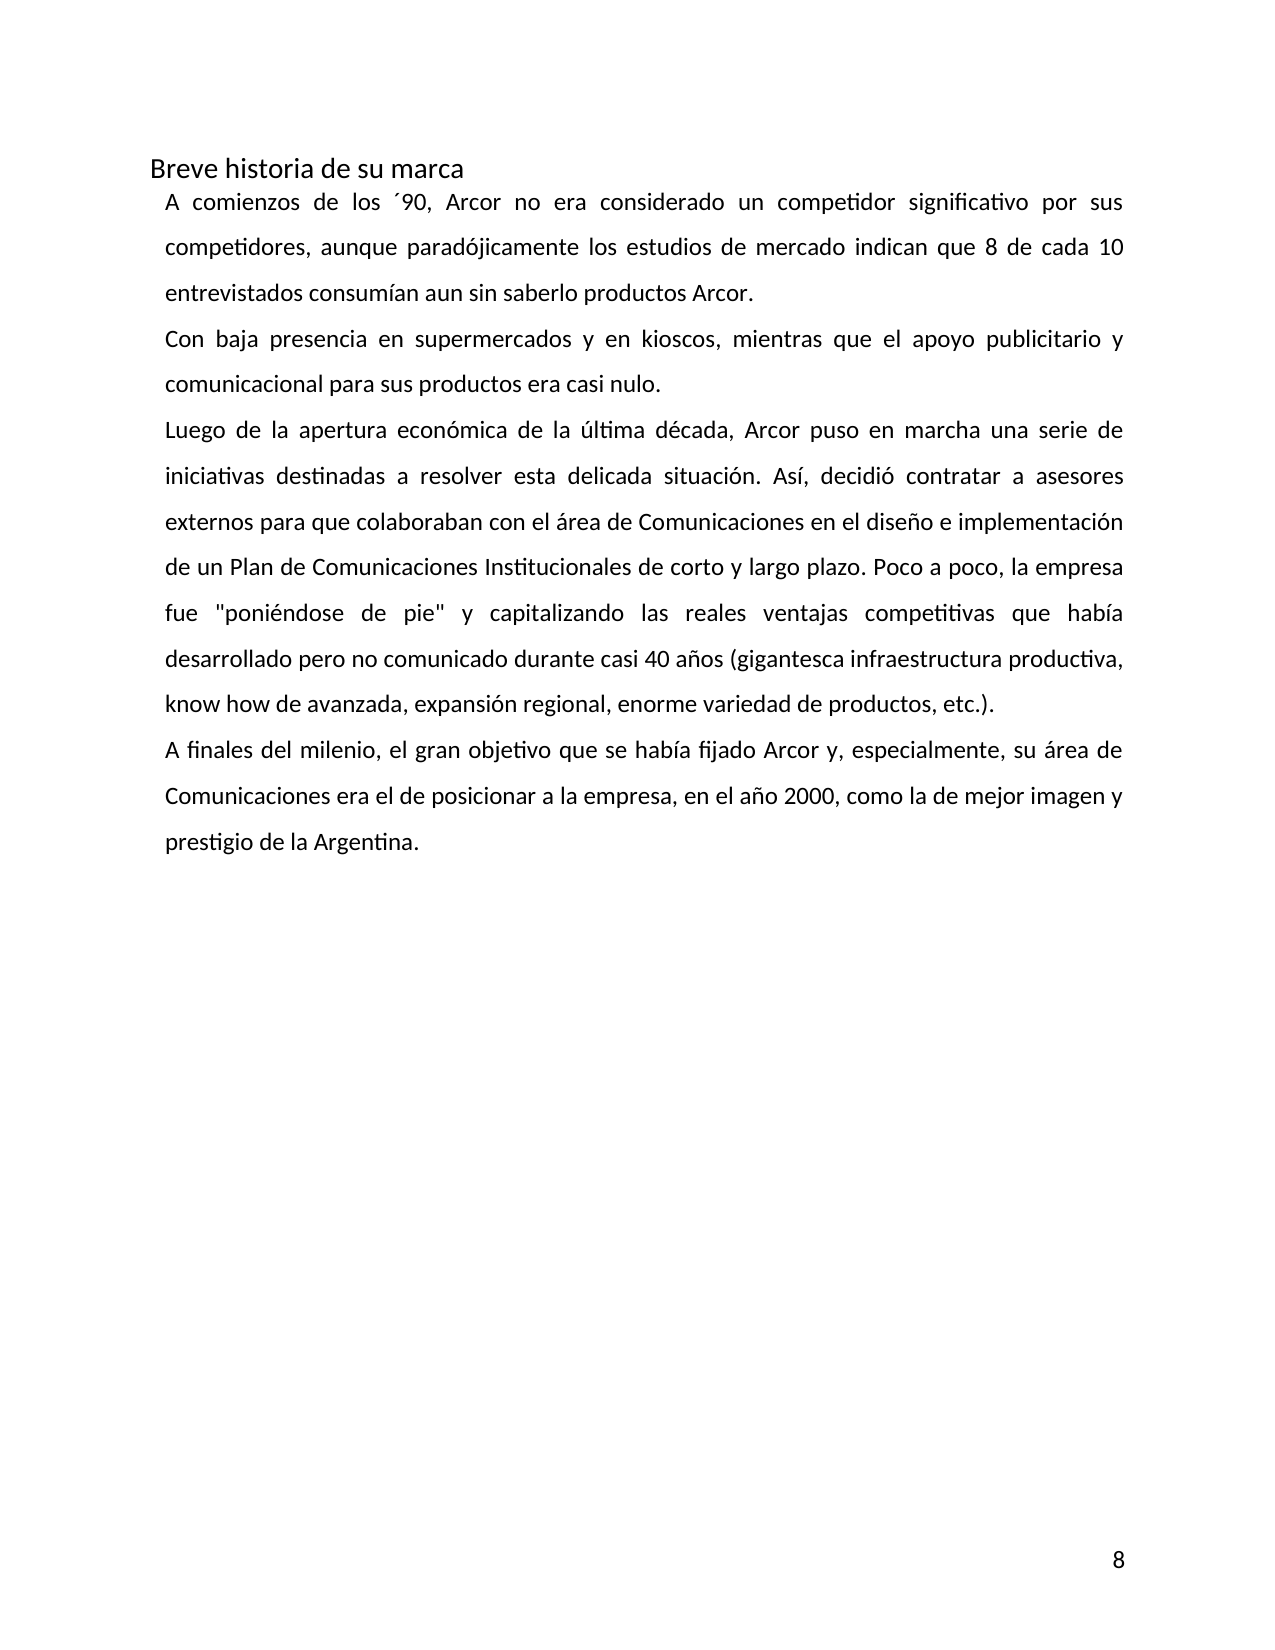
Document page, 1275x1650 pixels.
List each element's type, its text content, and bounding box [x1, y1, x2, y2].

text Luego de la apertura económica de la última década, Arcor puso en marcha una serie de iniciativas destinadas a resolver esta delicada situación. Así, decidió contratar a asesores externos para que colaboraban con el área de Comunicaciones en el diseño e implementación de un Plan de Comunicaciones Institucionales de corto y largo plazo. Poco a poco, la empresa fue "poniéndose de pie" y capitalizando las reales ventajas competitivas que había desarrollado pero no comunicado durante casi 40 años (gigantesca infraestructura productiva, know how de avanzada, expansión regional, enorme variedad de productos, etc.). [165, 414, 1125, 719]
text A comienzos de los ´90, Arcor no era considerado un competidor significativo por sus competidores, aunque paradójicamente los estudios de mercado indican que 8 de cada 10 entrevistados consumían aun sin saberlo productos Arcor. [165, 186, 1125, 308]
text Con baja presencia en supermercados y en kioscos, mientras que el apoyo publicitario y comunicacional para sus productos era casi nulo. [165, 323, 1125, 399]
text A finales del milenio, el gran objetivo que se había fijado Arcor y, especialmente, su área de Comunicaciones era el de posicionar a la empresa, en el año 2000, como la de mejor imagen y prestigio de la Argentina. [165, 734, 1125, 856]
subtitle Breve historia de su marca [150, 150, 1125, 186]
